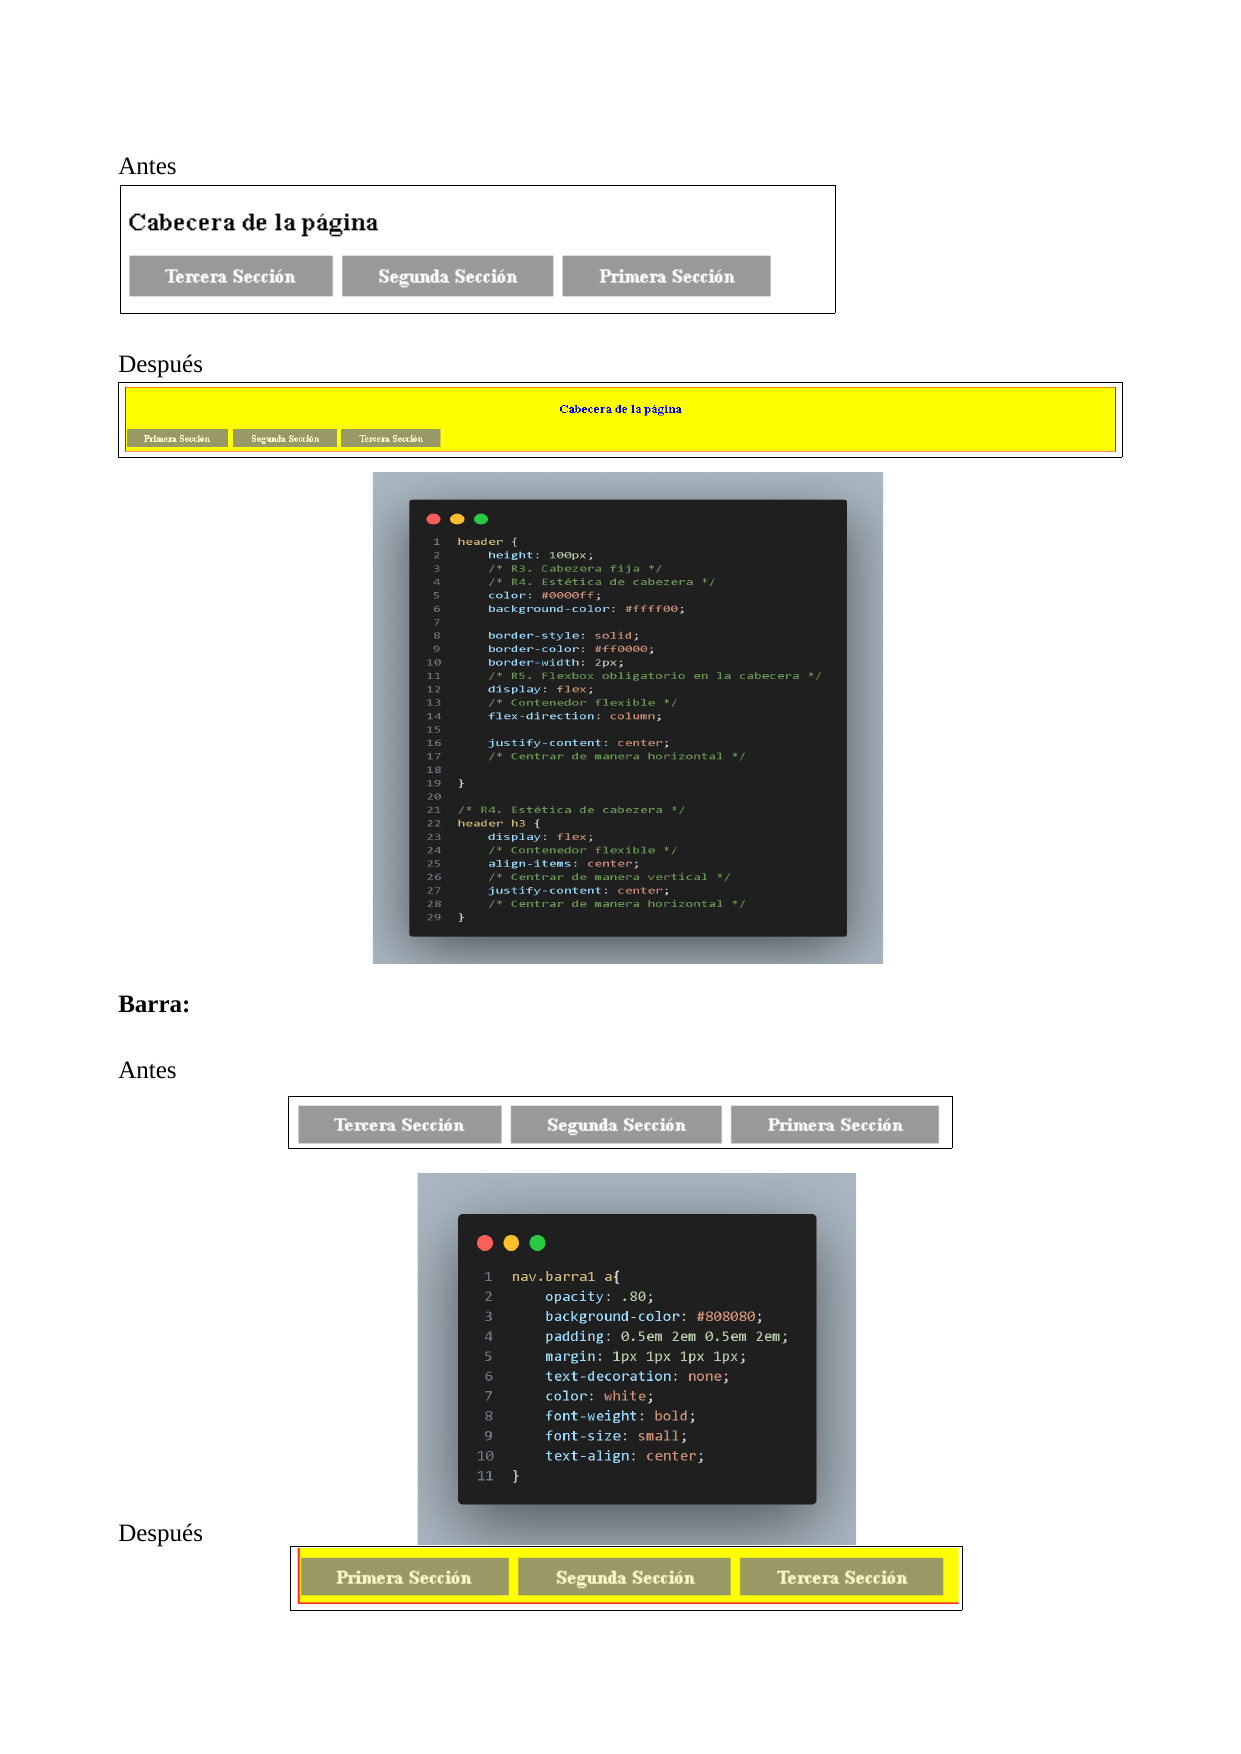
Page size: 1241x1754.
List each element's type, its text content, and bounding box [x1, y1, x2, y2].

text Después [118, 349, 1122, 378]
text Barra: [118, 989, 1122, 1018]
text [291, 1547, 962, 1610]
picture [291, 1099, 950, 1145]
picture [292, 1548, 959, 1607]
picture [372, 472, 884, 964]
picture [122, 187, 833, 310]
text Después [118, 1518, 1122, 1547]
picture [121, 385, 1119, 454]
text Antes [118, 151, 1122, 180]
text Antes [118, 1056, 1122, 1084]
picture [417, 1173, 857, 1545]
